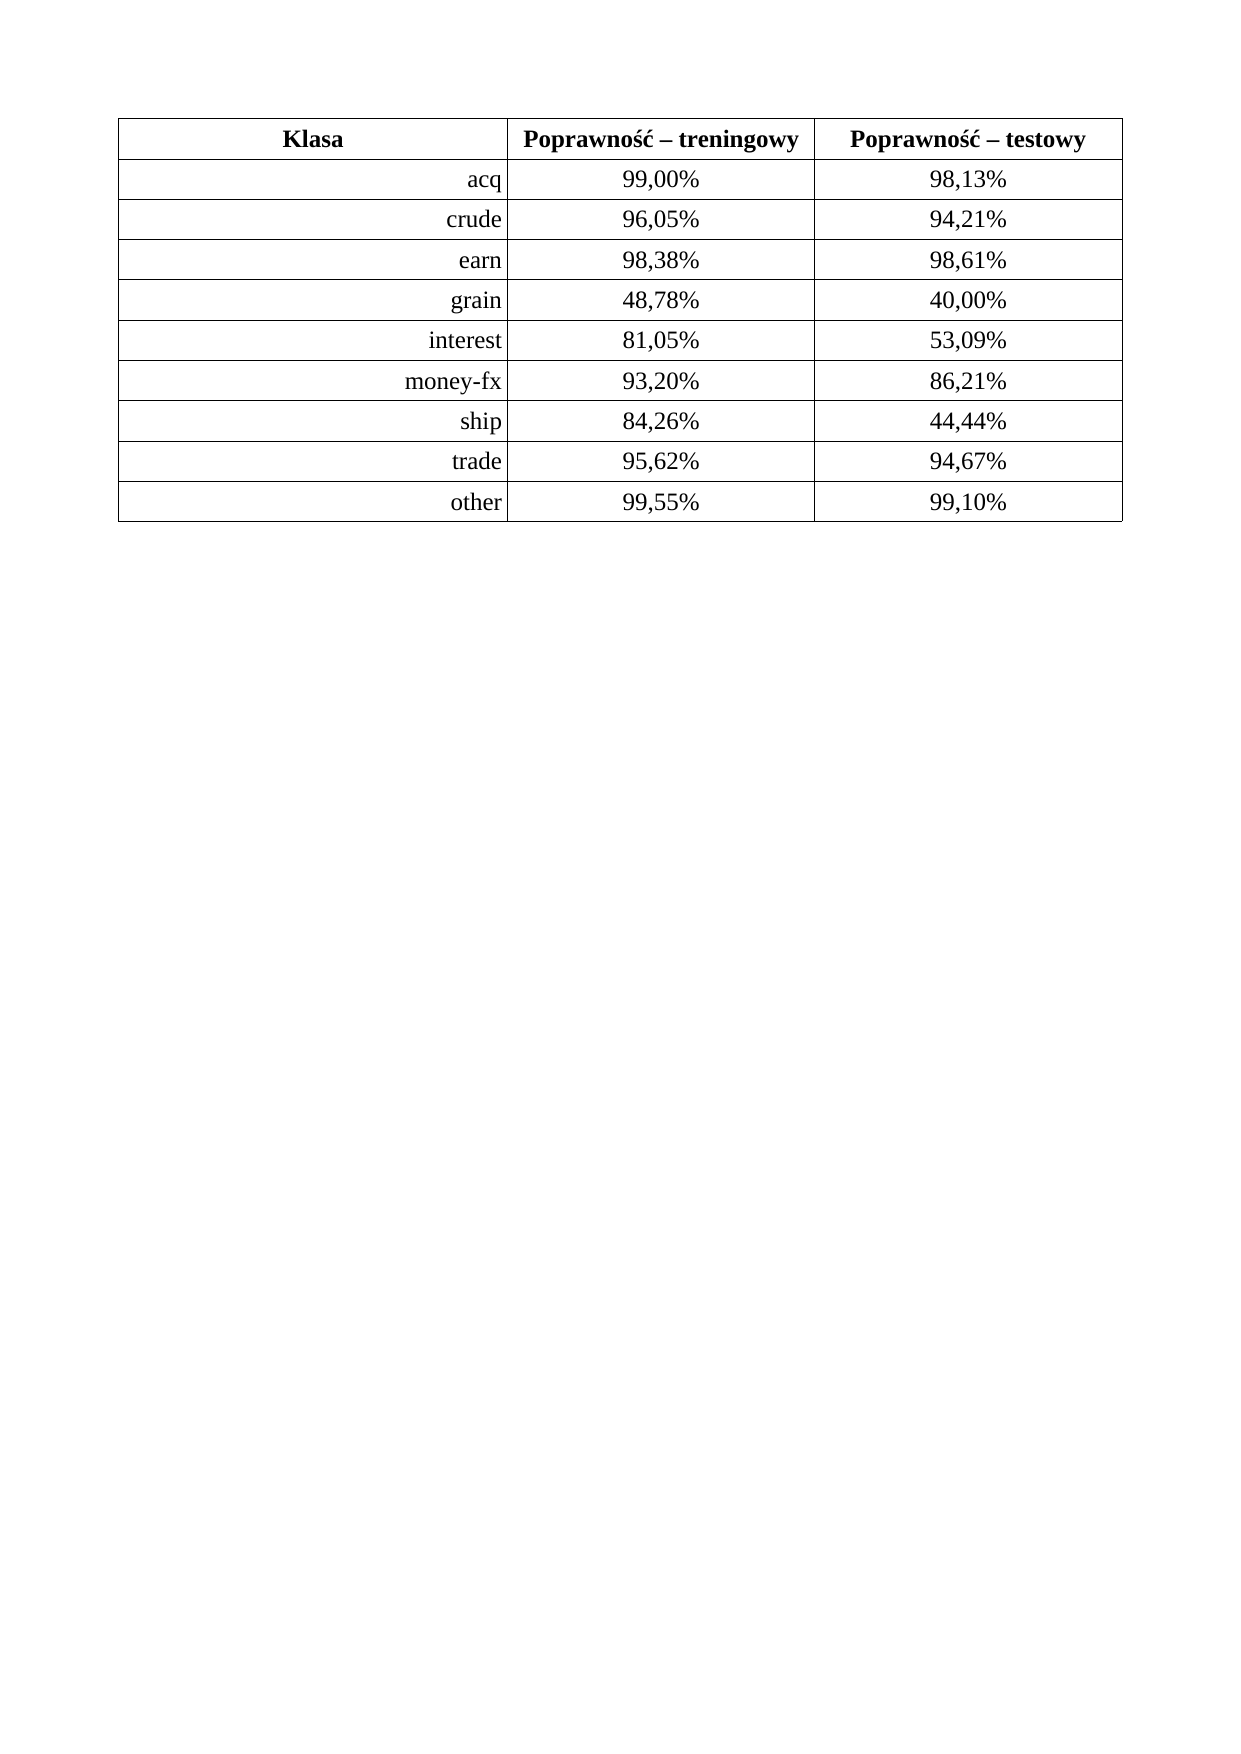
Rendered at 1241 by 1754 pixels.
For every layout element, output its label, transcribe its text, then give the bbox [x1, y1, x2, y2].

table_cell money-fx [119, 361, 507, 400]
table_cell 44,44% [815, 401, 1122, 441]
table_cell grain [119, 280, 507, 320]
table_cell 84,26% [508, 401, 814, 441]
table_cell 93,20% [508, 361, 814, 400]
table_cell other [119, 482, 507, 521]
table_cell 40,00% [815, 280, 1122, 320]
table_cell 99,00% [508, 160, 814, 199]
table_cell trade [119, 442, 507, 481]
table_cell earn [119, 240, 507, 279]
table_cell 99,10% [815, 482, 1122, 521]
table_cell ship [119, 401, 507, 441]
table_cell 98,13% [815, 160, 1122, 199]
table_cell 99,55% [508, 482, 814, 521]
table_cell acq [119, 160, 507, 199]
table_cell 98,61% [815, 240, 1122, 279]
table_cell 98,38% [508, 240, 814, 279]
table_header Poprawność – treningowy [508, 119, 814, 158]
table_cell 94,21% [815, 200, 1122, 239]
table_cell 86,21% [815, 361, 1122, 400]
table_header Klasa [119, 119, 507, 158]
table_cell 94,67% [815, 442, 1122, 481]
table_cell 48,78% [508, 280, 814, 320]
table_cell 95,62% [508, 442, 814, 481]
table_cell interest [119, 321, 507, 360]
table_cell 81,05% [508, 321, 814, 360]
table_header Poprawność – testowy [815, 119, 1122, 158]
table_cell 96,05% [508, 200, 814, 239]
table_cell crude [119, 200, 507, 239]
table_cell 53,09% [815, 321, 1122, 360]
